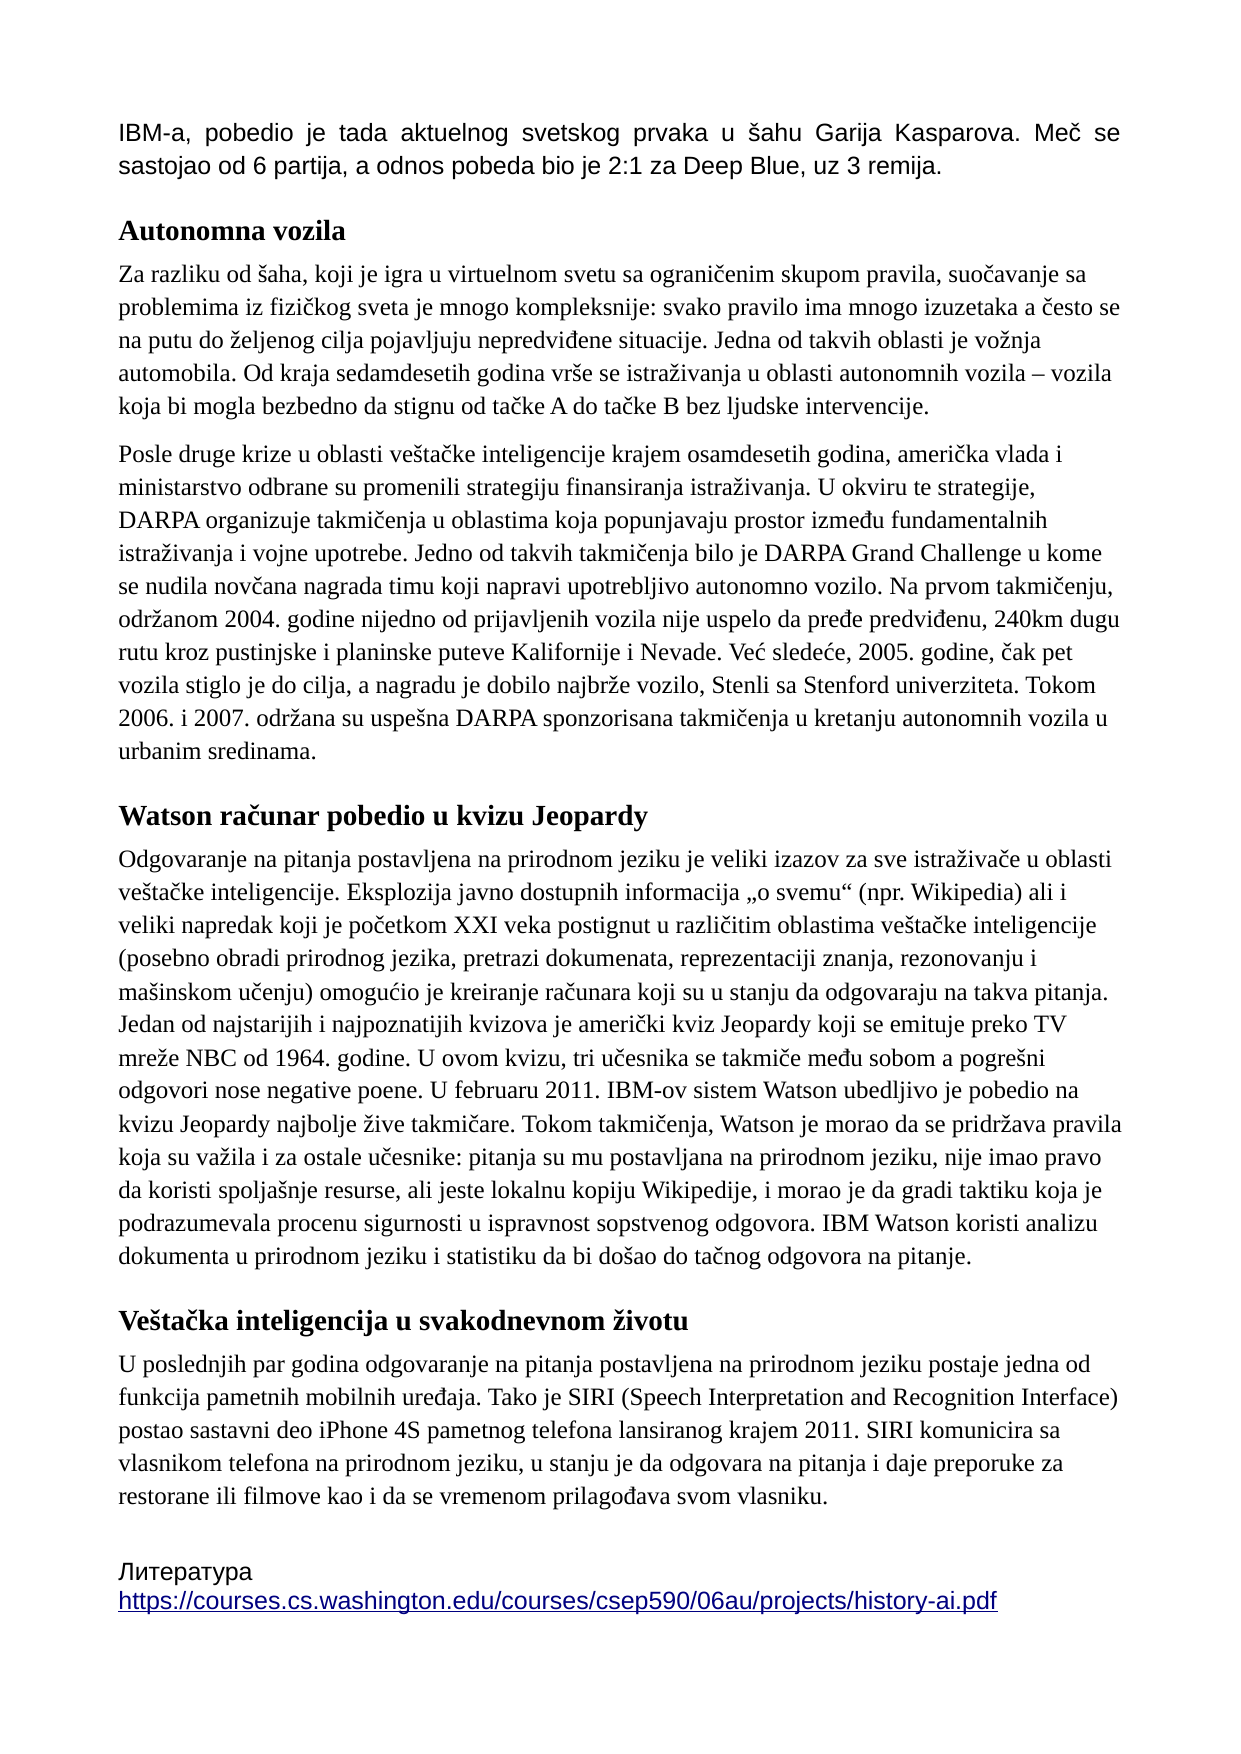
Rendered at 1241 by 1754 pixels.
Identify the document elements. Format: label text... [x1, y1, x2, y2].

text Posle druge krize u oblasti veštačke inteligencije krajem osamdesetih godina, američka vlada i ministarstvo odbrane su promenili strategiju finansiranja istraživanja. U okviru te strategije, DARPA organizuje takmičenja u oblastima koja popunjavaju prostor između fundamentalnih istraživanja i vojne upotrebe. Jedno od takvih takmičenja bilo je DARPA Grand Challenge u kome se nudila novčana nagrada timu koji napravi upotrebljivo autonomno vozilo. Na prvom takmičenju, održanom 2004. godine nijedno od prijavljenih vozila nije uspelo da pređe predviđenu, 240km dugu rutu kroz pustinjske i planinske puteve Kalifornije i Nevade. Već sledeće, 2005. godine, čak pet vozila stiglo je do cilja, a nagradu je dobilo najbrže vozilo, Stenli sa Stenford univerziteta. Tokom 2006. i 2007. održana su uspešna DARPA sponzorisana takmičenja u kretanju autonomnih vozila u urbanim sredinama. [118, 439, 1122, 765]
text Odgovaranje na pitanja postavljena na prirodnom jeziku je veliki izazov za sve istraživače u oblasti veštačke inteligencije. Eksplozija javno dostupnih informacija „o svemu“ (npr. Wikipedia) ali i veliki napredak koji je početkom XXI veka postignut u različitim oblastima veštačke inteligencije (posebno obradi prirodnog jezika, pretrazi dokumenata, reprezentaciji znanja, rezonovanju i mašinskom učenju) omogućio je kreiranje računara koji su u stanju da odgovaraju na takva pitanja. Jedan od najstarijih i najpoznatijih kvizova je američki kviz Jeopardy koji se emituje preko TV mreže NBC od 1964. godine. U ovom kvizu, tri učesnika se takmiče među sobom a pogrešni odgovori nose negative poene. U februaru 2011. IBM-ov sistem Watson ubedljivo je pobedio na kvizu Jeopardy najbolje žive takmičare. Tokom takmičenja, Watson je morao da se pridržava pravila koja su važila i za ostale učesnike: pitanja su mu postavljana na prirodnom jeziku, nije imao pravo da koristi spoljašnje resurse, ali jeste lokalnu kopiju Wikipedije, i morao je da gradi taktiku koja je podrazumevala procenu sigurnosti u ispravnost sopstvenog odgovora. IBM Watson koristi analizu dokumenta u prirodnom jeziku i statistiku da bi došao do tačnog odgovora na pitanje. [118, 844, 1122, 1269]
subtitle Autonomna vozila [118, 213, 1122, 247]
subtitle Watson računar pobedio u kvizu Jeopardy [118, 798, 1122, 832]
subtitle Veštačka inteligencija u svakodnevnom životu [118, 1303, 1122, 1336]
text IBM-a, pobedio je tada aktuelnog svetskog prvaka u šahu Garija Kasparova. Meč se sastojao od 6 partija, a odnos pobeda bio je 2:1 za Deep Blue, uz 3 remija. [118, 118, 1122, 180]
text Литература [118, 1557, 1122, 1586]
text https://courses.cs.washington.edu/courses/csep590/06au/projects/history-ai.pdf [118, 1586, 1122, 1615]
text Za razliku od šaha, koji je igra u virtuelnom svetu sa ograničenim skupom pravila, suočavanje sa problemima iz fizičkog sveta je mnogo kompleksnije: svako pravilo ima mnogo izuzetaka a često se na putu do željenog cilja pojavljuju nepredviđene situacije. Jedna od takvih oblasti je vožnja automobila. Od kraja sedamdesetih godina vrše se istraživanja u oblasti autonomnih vozila – vozila koja bi mogla bezbedno da stignu od tačke A do tačke B bez ljudske intervencije. [118, 259, 1122, 420]
text U poslednjih par godina odgovaranje na pitanja postavljena na prirodnom jeziku postaje jedna od funkcija pametnih mobilnih uređaja. Tako je SIRI (Speech Interpretation and Recognition Interface) postao sastavni deo iPhone 4S pametnog telefona lansiranog krajem 2011. SIRI komunicira sa vlasnikom telefona na prirodnom jeziku, u stanju je da odgovara na pitanja i daje preporuke za restorane ili filmove kao i da se vremenom prilagođava svom vlasniku. [118, 1349, 1122, 1510]
